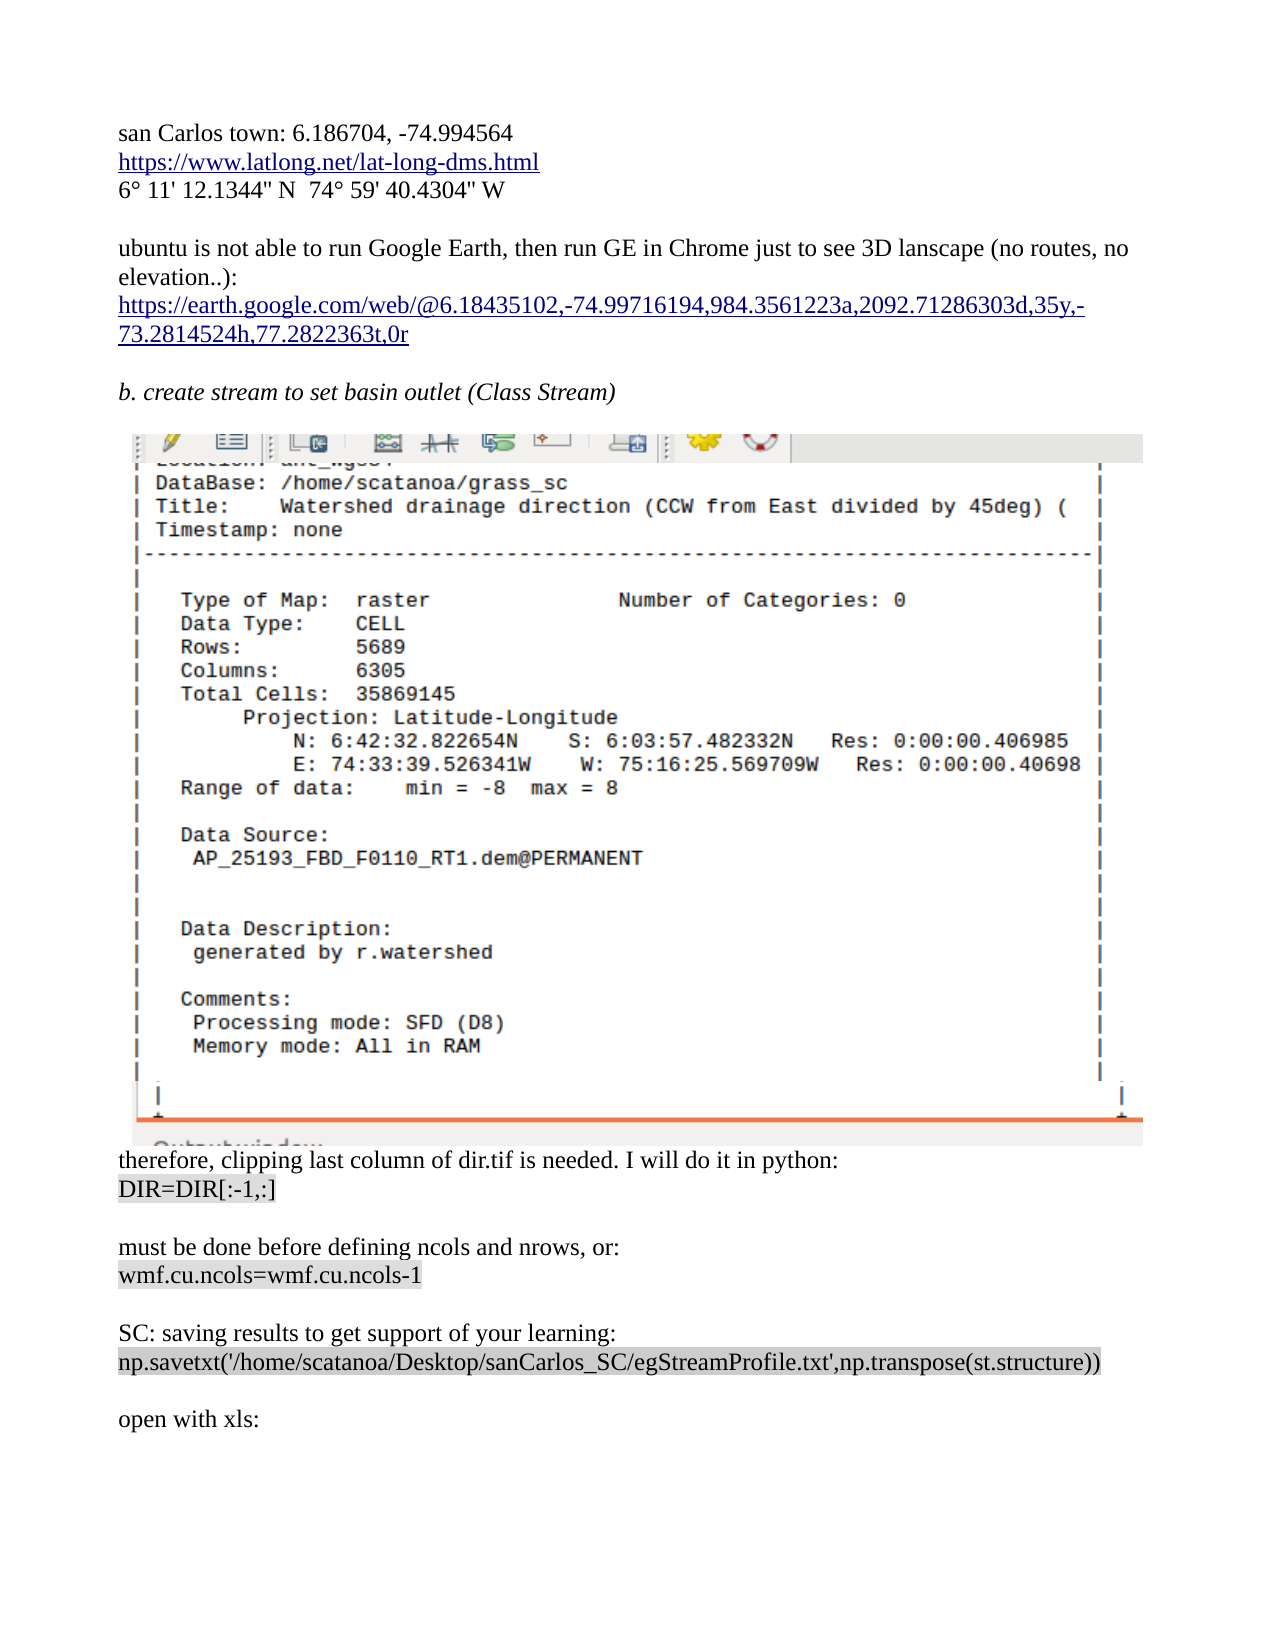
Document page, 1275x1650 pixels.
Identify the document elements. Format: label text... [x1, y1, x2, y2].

text open with xls: [118, 1404, 1157, 1433]
text b. create stream to set basin outlet (Class Stream) [118, 377, 1157, 406]
text therefore, clipping last column of dir.tif is needed. I will do it in python: [118, 492, 1157, 1174]
text ubuntu is not able to run Google Earth, then run GE in Chrome just to see 3D lanscape (no routes, no elevation..): [118, 233, 1157, 291]
text san Carlos town: 6.186704, -74.994564 [118, 118, 1157, 147]
text https://earth.google.com/web/@6.18435102,-74.99716194,984.3561223a,2092.71286303d,35y,-73.2814524h,77.2822363t,0r [118, 291, 1157, 348]
text wmf.cu.ncols=wmf.cu.ncols-1 [118, 1260, 1157, 1289]
picture [123, 434, 1152, 1146]
text DIR=DIR[:-1,:] [118, 1174, 1157, 1203]
text 6° 11' 12.1344'' N 74° 59' 40.4304'' W [118, 176, 1157, 204]
text np.savetxt('/home/scatanoa/Desktop/sanCarlos_SC/egStreamProfile.txt',np.transpose(st.structure)) [118, 1347, 1157, 1375]
text must be done before defining ncols and nrows, or: [118, 1232, 1157, 1260]
text SC: saving results to get support of your learning: [118, 1318, 1157, 1347]
text https://www.latlong.net/lat-long-dms.html [118, 147, 1157, 176]
